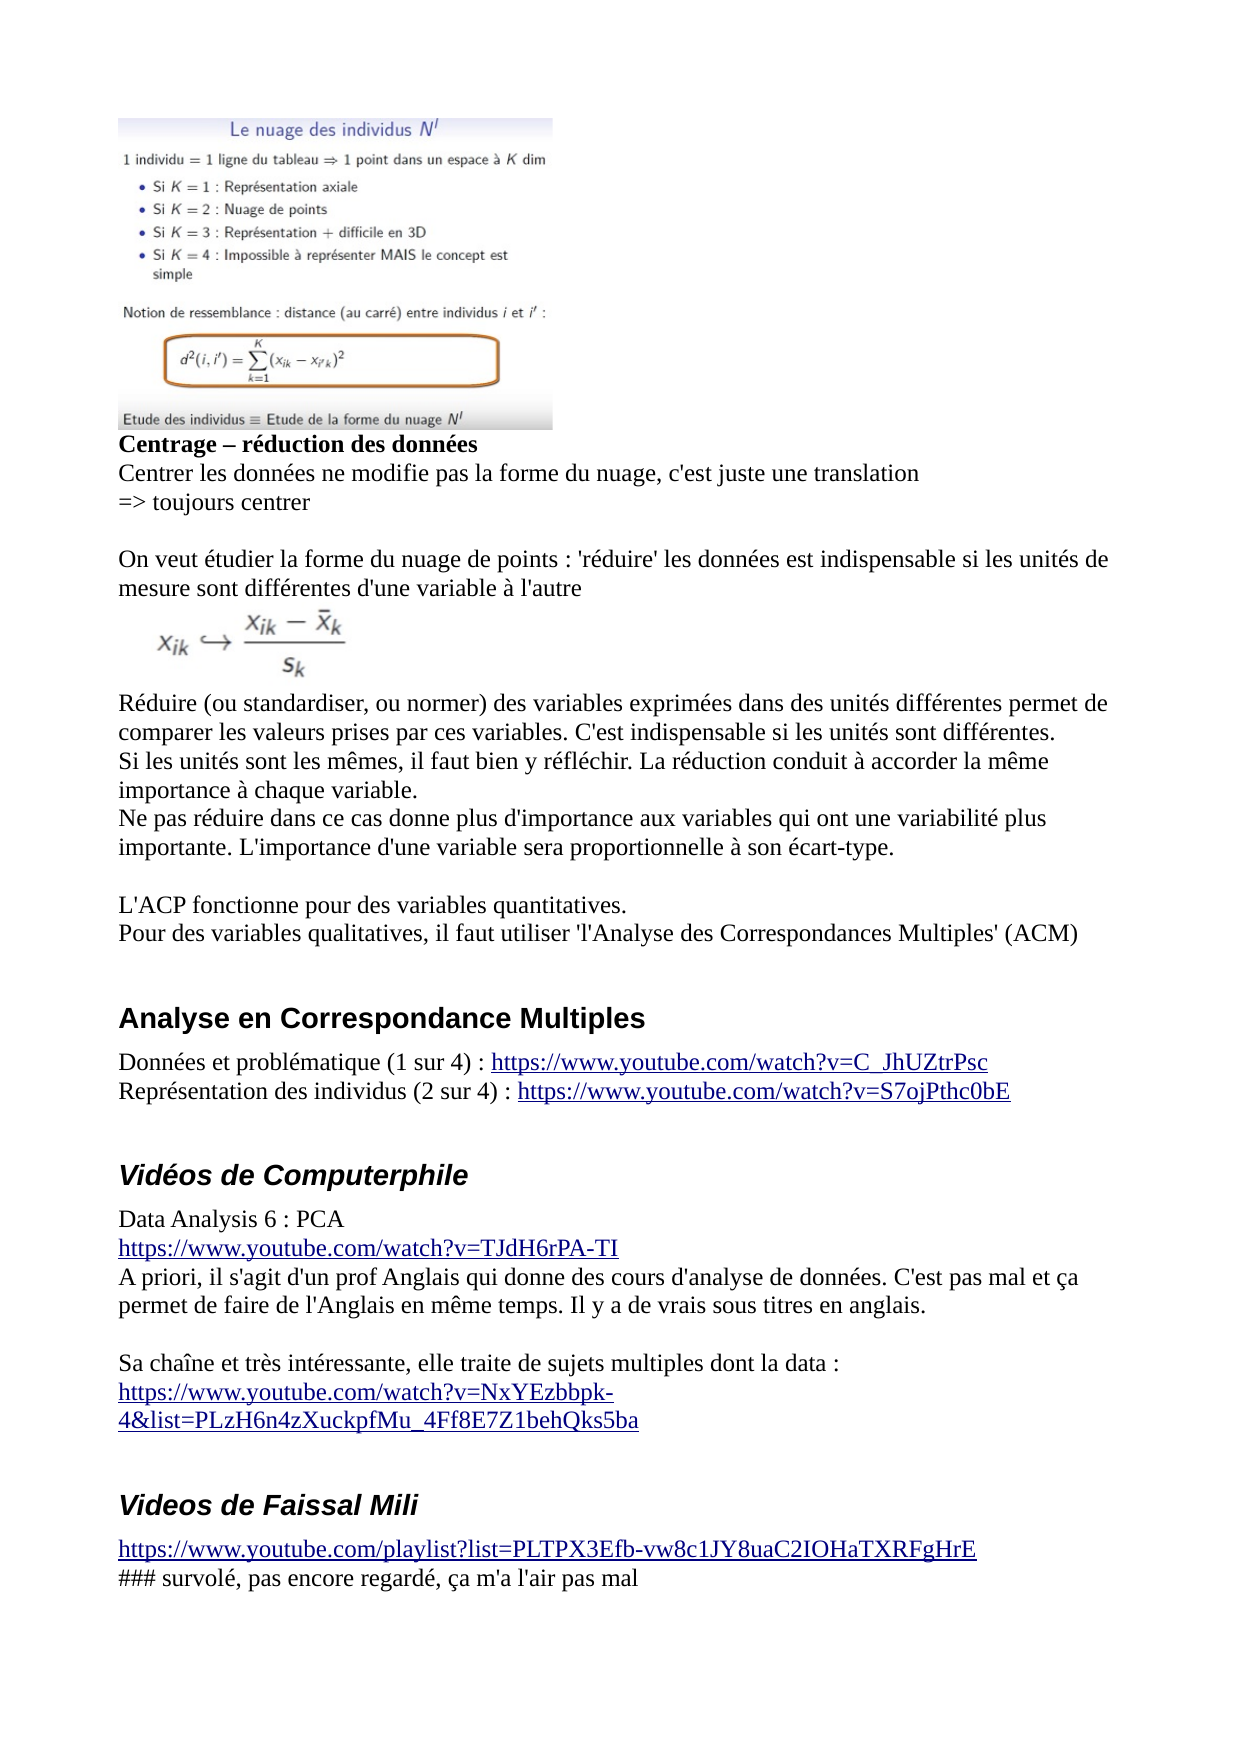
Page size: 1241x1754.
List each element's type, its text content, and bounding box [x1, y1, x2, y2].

text https://www.youtube.com/watch?v=NxYEzbbpk-4&list=PLzH6n4zXuckpfMu_4Ff8E7Z1behQks5ba [118, 1377, 1122, 1434]
text On veut étudier la forme du nuage de points : 'réduire' les données est indispensable si les unités de mesure sont différentes d'une variable à l'autre [118, 544, 1122, 602]
picture [118, 602, 400, 689]
text https://www.youtube.com/playlist?list=PLTPX3Efb-vw8c1JY8uaC2IOHaTXRFgHrE [118, 1534, 1122, 1563]
picture [118, 118, 553, 430]
text Centrage – réduction des données [118, 429, 1122, 458]
text => toujours centrer [118, 487, 1122, 516]
text ### survolé, pas encore regardé, ça m'a l'air pas mal [118, 1563, 1122, 1592]
text Pour des variables qualitatives, il faut utiliser 'l'Analyse des Correspondances Multiples' (ACM) [118, 918, 1122, 947]
text L'ACP fonctionne pour des variables quantitatives. [118, 890, 1122, 918]
subtitle Vidéos de Computerphile [118, 1158, 1122, 1192]
text Sa chaîne et très intéressante, elle traite de sujets multiples dont la data : [118, 1348, 1122, 1377]
text Réduire (ou standardiser, ou normer) des variables exprimées dans des unités différentes permet de comparer les valeurs prises par ces variables. C'est indispensable si les unités sont différentes. [118, 688, 1122, 746]
text Données et problématique (1 sur 4) : https://www.youtube.com/watch?v=C_JhUZtrPsc [118, 1047, 1122, 1076]
text A priori, il s'agit d'un prof Anglais qui donne des cours d'analyse de données. C'est pas mal et ça permet de faire de l'Anglais en même temps. Il y a de vrais sous titres en anglais. [118, 1262, 1122, 1319]
text Data Analysis 6 : PCA [118, 1204, 1122, 1233]
text Représentation des individus (2 sur 4) : https://www.youtube.com/watch?v=S7ojPthc0bE [118, 1076, 1122, 1104]
text Centrer les données ne modifie pas la forme du nuage, c'est juste une translation [118, 458, 1122, 487]
subtitle Videos de Faissal Mili [118, 1488, 1122, 1522]
text https://www.youtube.com/watch?v=TJdH6rPA-TI [118, 1233, 1122, 1262]
text Ne pas réduire dans ce cas donne plus d'importance aux variables qui ont une variabilité plus importante. L'importance d'une variable sera proportionnelle à son écart-type. [118, 803, 1122, 861]
text Si les unités sont les mêmes, il faut bien y réfléchir. La réduction conduit à accorder la même importance à chaque variable. [118, 746, 1122, 803]
subtitle Analyse en Correspondance Multiples [118, 1001, 1122, 1034]
